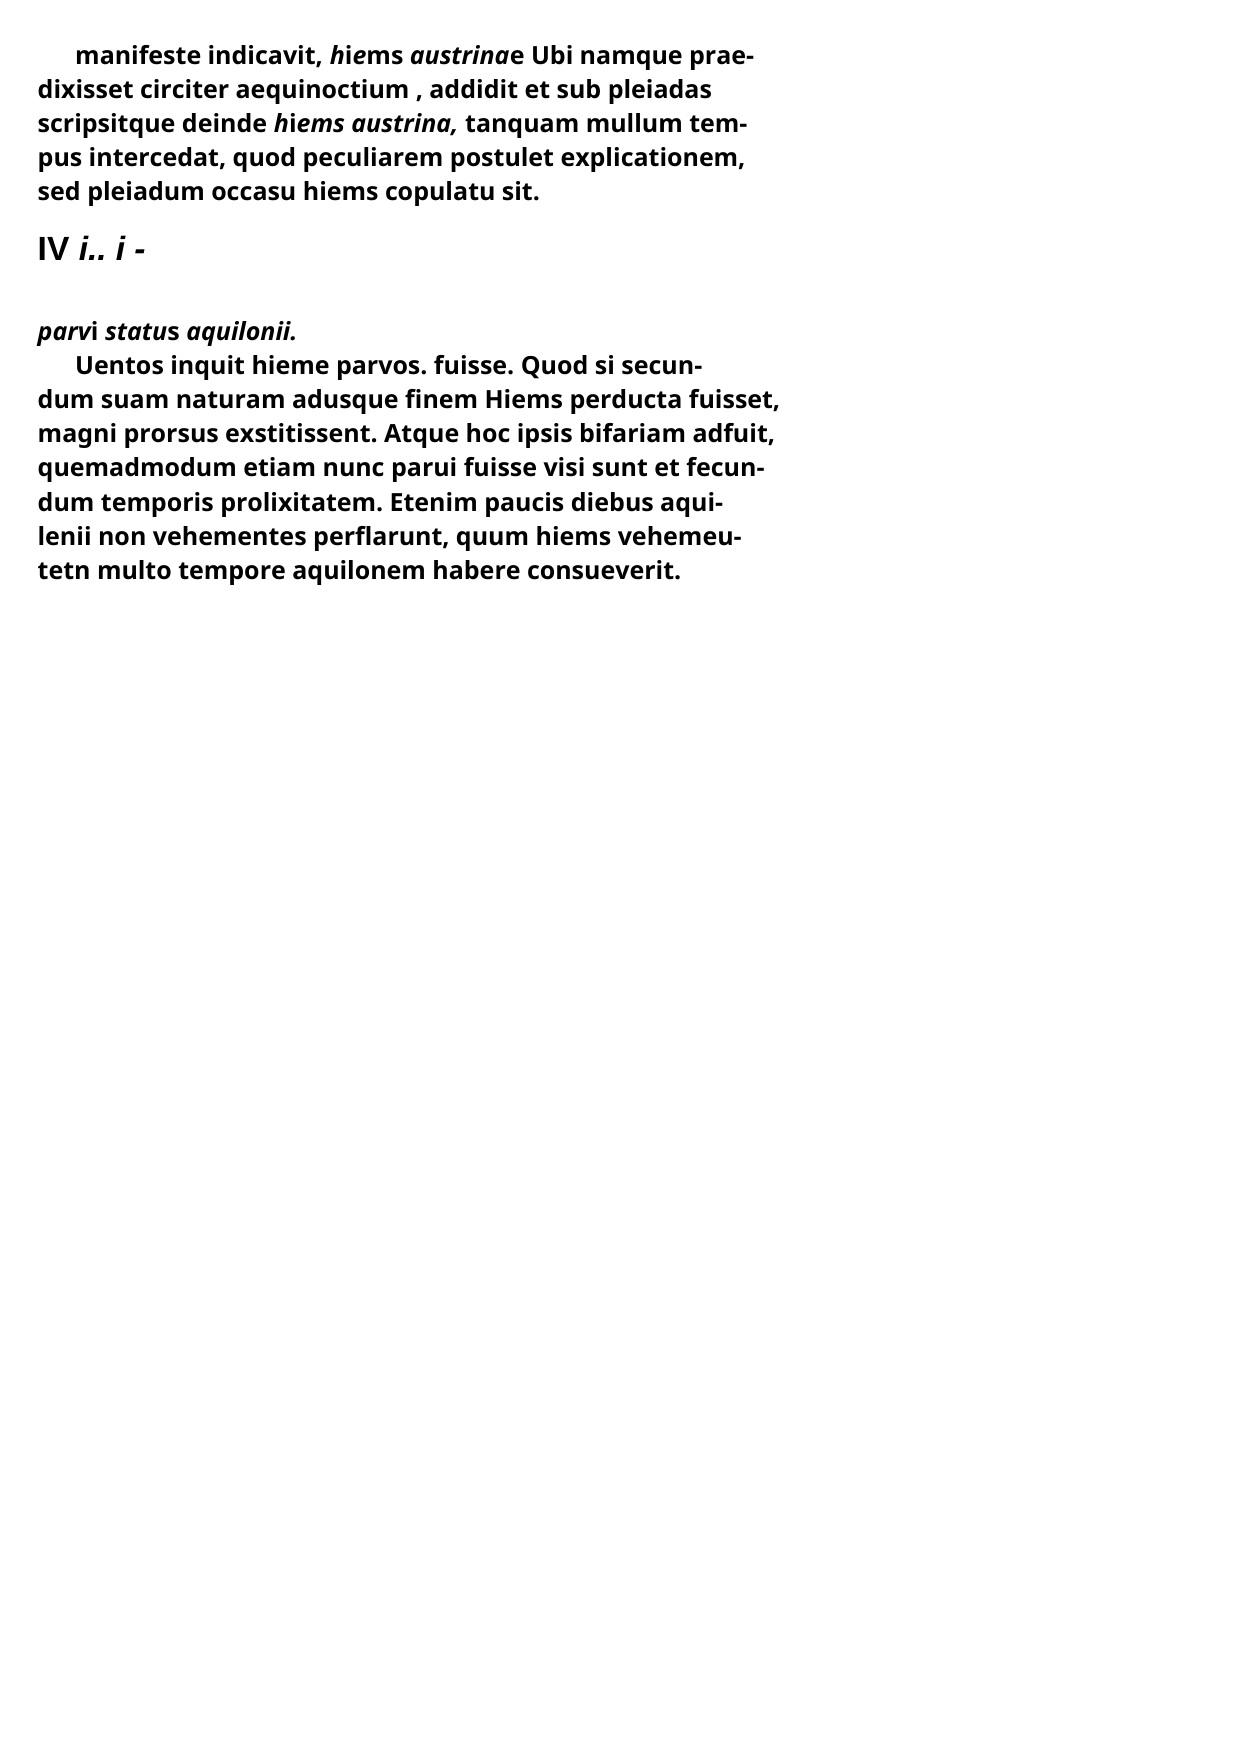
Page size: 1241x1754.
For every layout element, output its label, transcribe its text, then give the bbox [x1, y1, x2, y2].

text Uentos inquit hieme parvos. fuisse. Quod si secun- dum suam naturam adusque finem Hiems perducta fuisset, magni prorsus exstitissent. Atque hoc ipsis bifariam adfuit, quemadmodum etiam nunc parui fuisse visi sunt et fecun- dum temporis prolixitatem. Etenim paucis diebus aqui- lenii non vehementes perflarunt, quum hiems vehemeu- tetn multo tempore aquilonem habere consueverit. [37, 348, 1203, 586]
text parvi status aquilonii. [37, 280, 1203, 348]
subtitle IV i.. i - [37, 229, 1203, 267]
text manifeste indicavit, hiems austrinae Ubi namque prae- dixisset circiter aequinoctium , addidit et sub pleiadas scripsitque deinde hiems austrina, tanquam mullum tem- pus intercedat, quod peculiarem postulet explicationem, sed pleiadum occasu hiems copulatu sit. [37, 37, 1203, 208]
